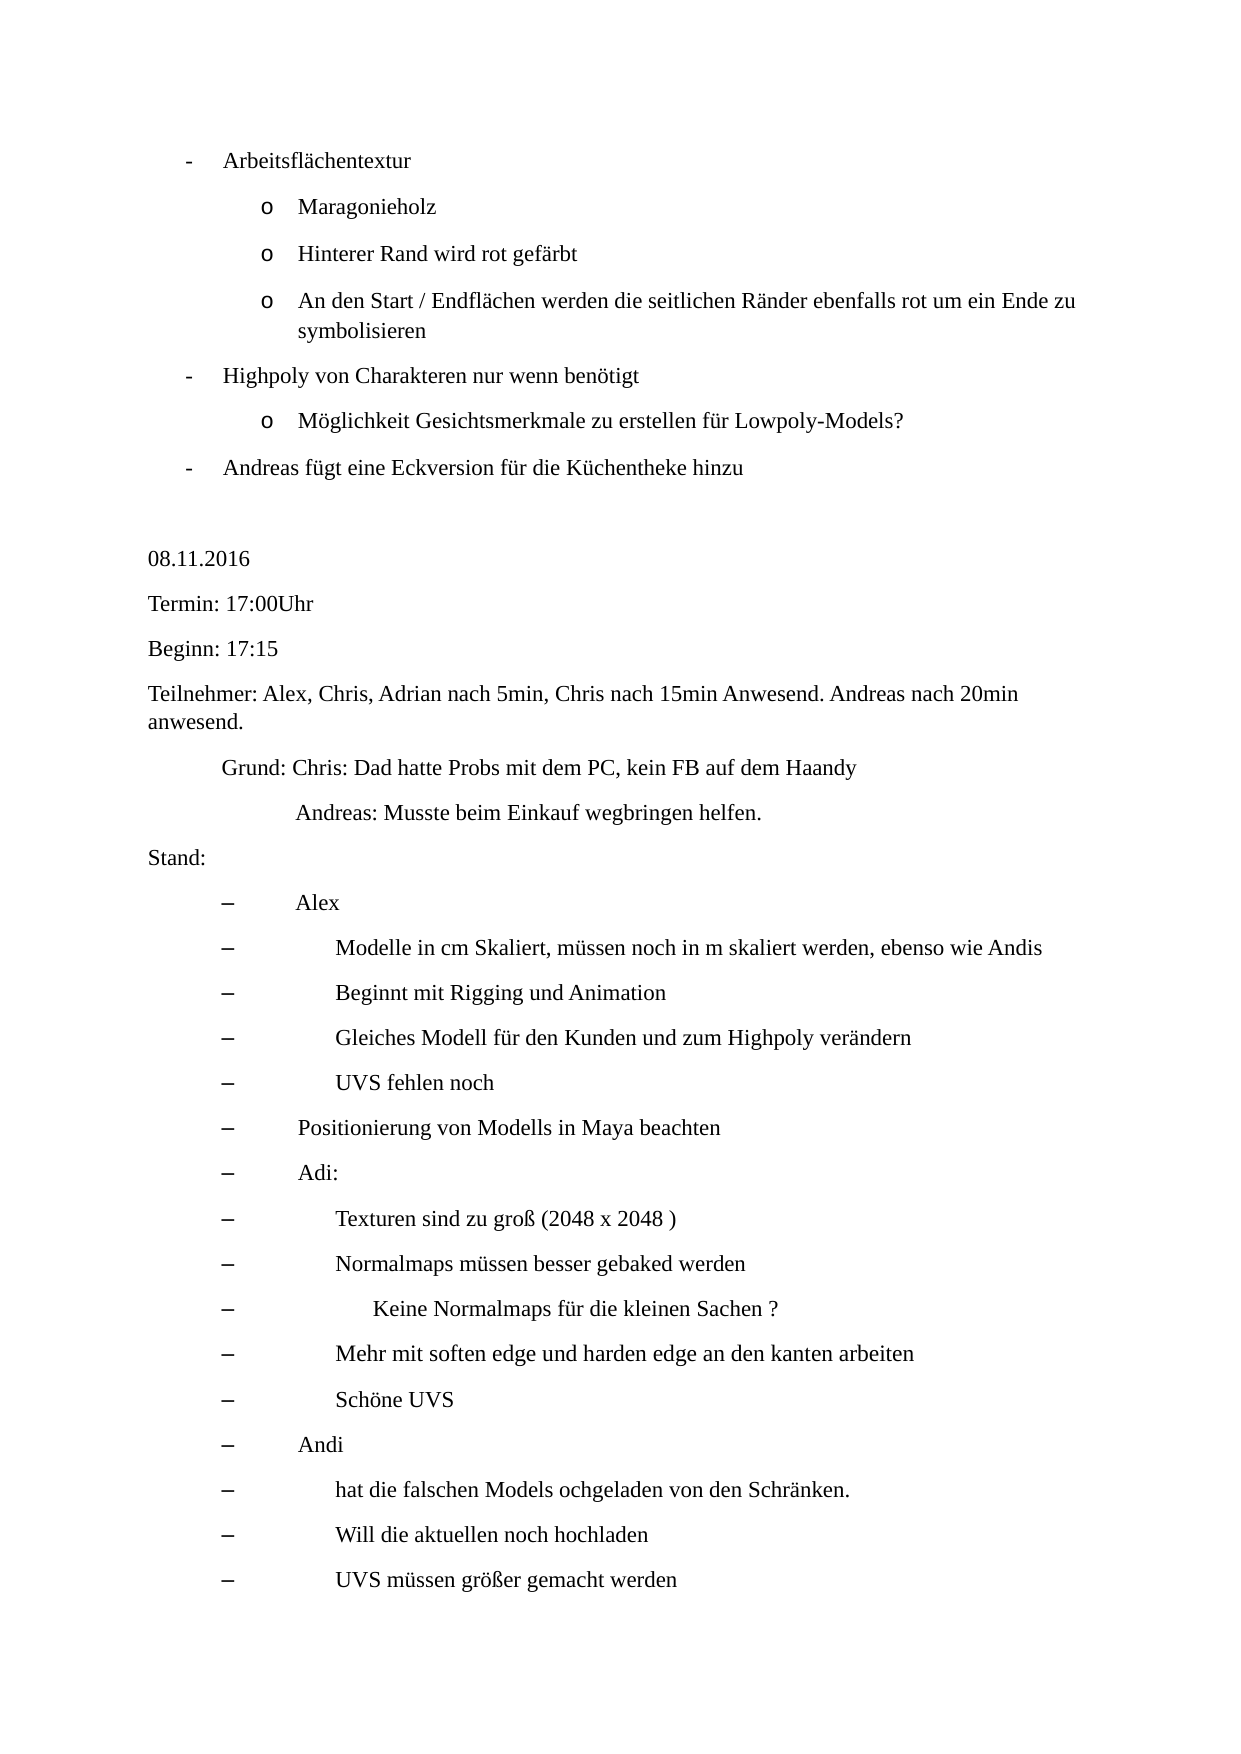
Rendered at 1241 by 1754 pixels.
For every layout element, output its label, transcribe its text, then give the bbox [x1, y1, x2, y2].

list Termin: 17:00Uhr [148, 590, 1093, 616]
list 08.11.2016 [148, 545, 1093, 571]
list Arbeitsflächentextur [185, 148, 1093, 174]
list Grund: Chris: Dad hatte Probs mit dem PC, kein FB auf dem Haandy [148, 753, 1093, 780]
list An den Start / Endflächen werden die seitlichen Ränder ebenfalls rot um ein Ende zu symbolisieren [260, 287, 1093, 343]
list Keine Normalmaps für die kleinen Sachen ? [221, 1295, 1093, 1321]
list Texturen sind zu groß (2048 x 2048 ) [221, 1204, 1093, 1231]
list Alex [221, 889, 1093, 915]
list Modelle in cm Skaliert, müssen noch in m skaliert werden, ebenso wie Andis [221, 934, 1093, 960]
list Hinterer Rand wird rot gefärbt [260, 240, 1093, 268]
list Beginnt mit Rigging und Animation [221, 979, 1093, 1005]
list Positionierung von Modells in Maya beachten [221, 1114, 1093, 1141]
list Normalmaps müssen besser gebaked werden [221, 1250, 1093, 1276]
list Beginn: 17:15 [148, 635, 1093, 661]
list Highpoly von Charakteren nur wenn benötigt [185, 362, 1093, 389]
list Stand: [148, 844, 1093, 870]
list Andreas fügt eine Eckversion für die Küchentheke hinzu [185, 454, 1093, 481]
list Adi: [221, 1159, 1093, 1186]
list Mehr mit soften edge und harden edge an den kanten arbeiten [221, 1340, 1093, 1367]
list Teilnehmer: Alex, Chris, Adrian nach 5min, Chris nach 15min Anwesend. Andreas nach 20min anwesend. [148, 680, 1093, 735]
list Maragonieholz [260, 193, 1093, 221]
list UVS müssen größer gemacht werden [221, 1566, 1093, 1592]
list Andreas: Musste beim Einkauf wegbringen helfen. [148, 799, 1093, 825]
list UVS fehlen noch [221, 1069, 1093, 1096]
list hat die falschen Models ochgeladen von den Schränken. [221, 1476, 1093, 1502]
list Will die aktuellen noch hochladen [221, 1521, 1093, 1547]
list Andi [221, 1431, 1093, 1457]
list Möglichkeit Gesichtsmerkmale zu erstellen für Lowpoly-Models? [260, 407, 1093, 436]
list Schöne UVS [221, 1386, 1093, 1412]
list Gleiches Modell für den Kunden und zum Highpoly verändern [221, 1024, 1093, 1051]
